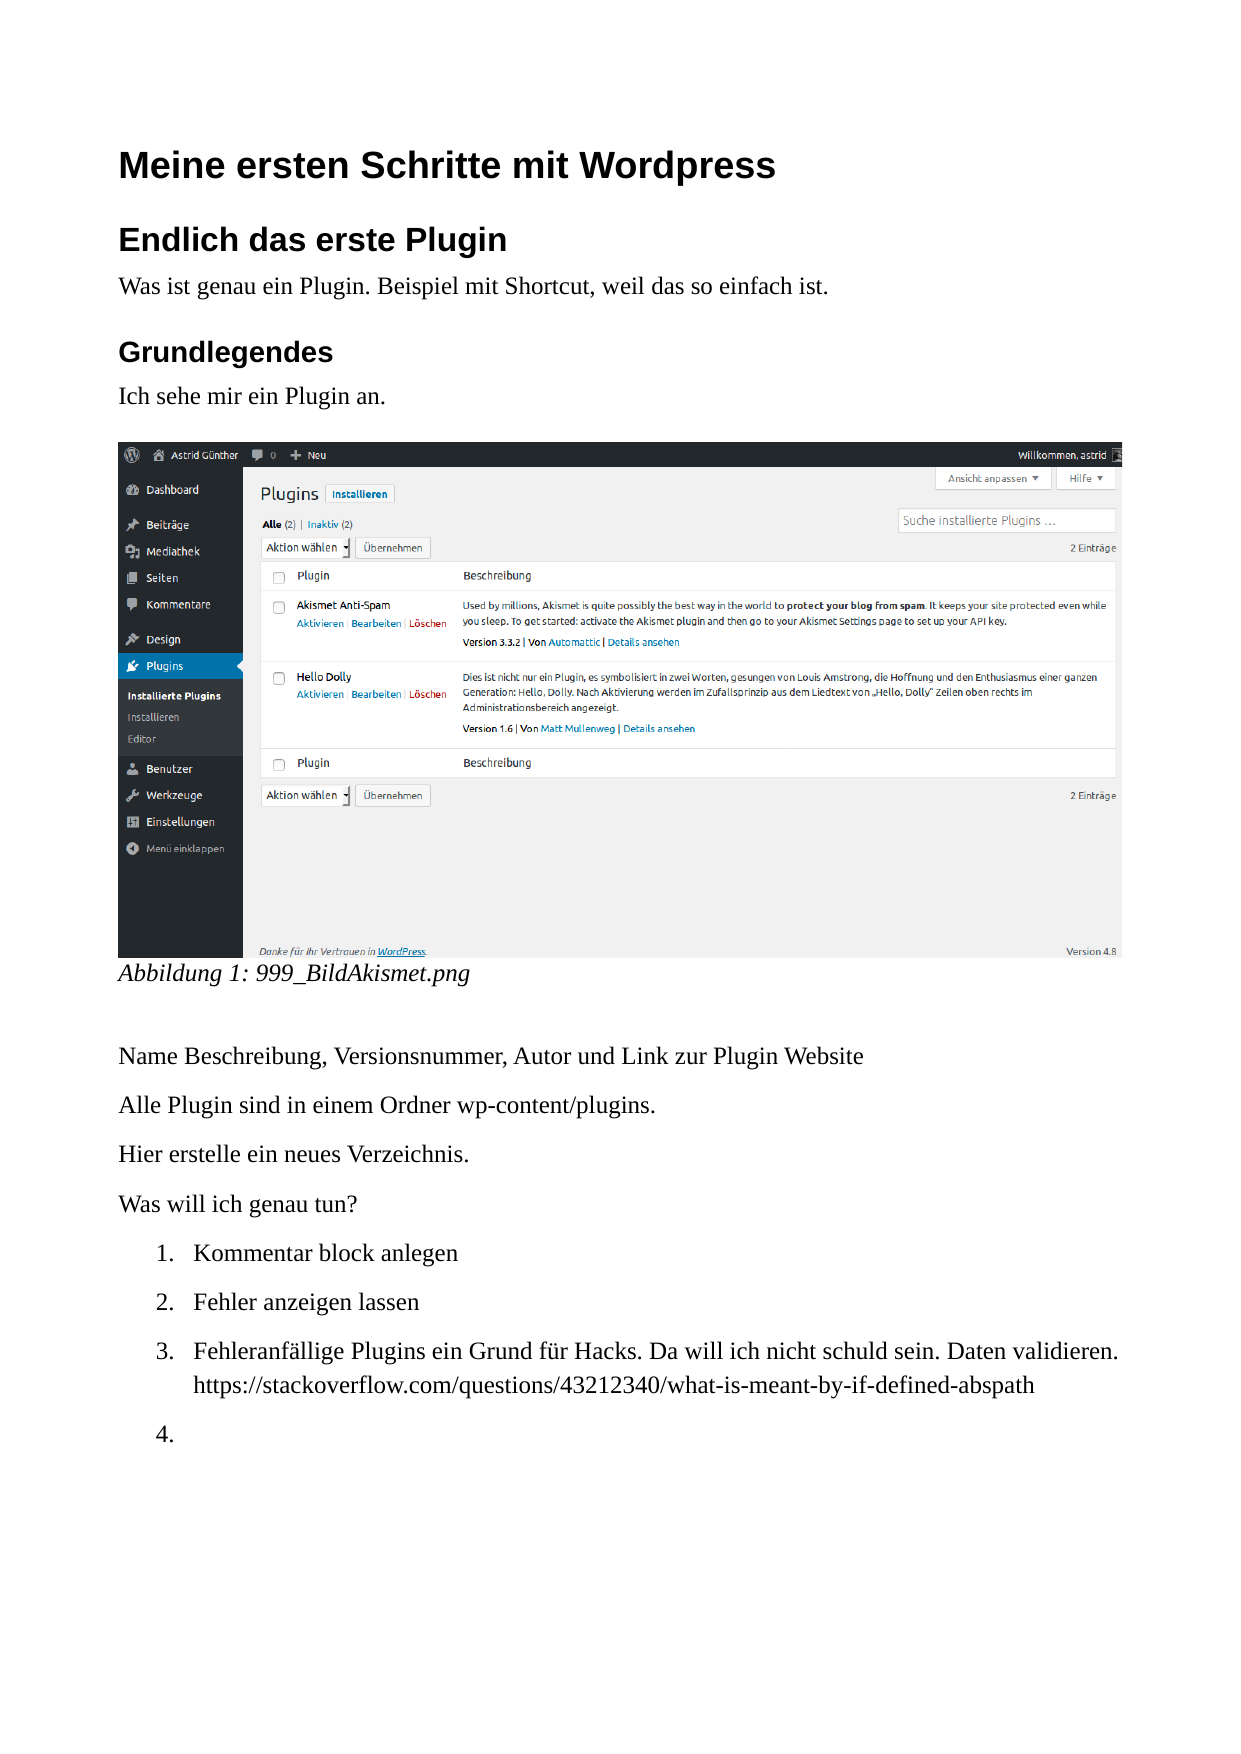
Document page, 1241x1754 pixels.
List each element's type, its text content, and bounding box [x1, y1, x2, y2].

picture [118, 442, 1123, 958]
text Name Beschreibung, Versionsnummer, Autor und Link zur Plugin Website [118, 1041, 1122, 1070]
picture [128, 663, 135, 671]
text Ich sehe mir ein Plugin an. [118, 381, 1122, 410]
subtitle Meine ersten Schritte mit Wordpress [118, 143, 1122, 187]
text Alle Plugin sind in einem Ordner wp-content/plugins. [118, 1091, 1122, 1119]
list Fehler anzeigen lassen [156, 1287, 1122, 1316]
subtitle Grundlegendes [118, 335, 1122, 369]
text Hier erstelle ein neues Verzeichnis. [118, 1139, 1122, 1168]
list Kommentar block anlegen [156, 1238, 1122, 1266]
text Abbildung 1: 999_BildAkismet.png [118, 958, 1122, 987]
text Was will ich genau tun? [118, 1189, 1122, 1217]
list Fehleranfällige Plugins ein Grund für Hacks. Da will ich nicht schuld sein. Daten validieren. https://stackoverflow.com/questions/43212340/what-is-meant-by-if-defined-abspath [156, 1336, 1122, 1399]
subtitle Endlich das erste Plugin [118, 220, 1122, 259]
text Was ist genau ein Plugin. Beispiel mit Shortcut, weil das so einfach ist. [118, 271, 1122, 300]
